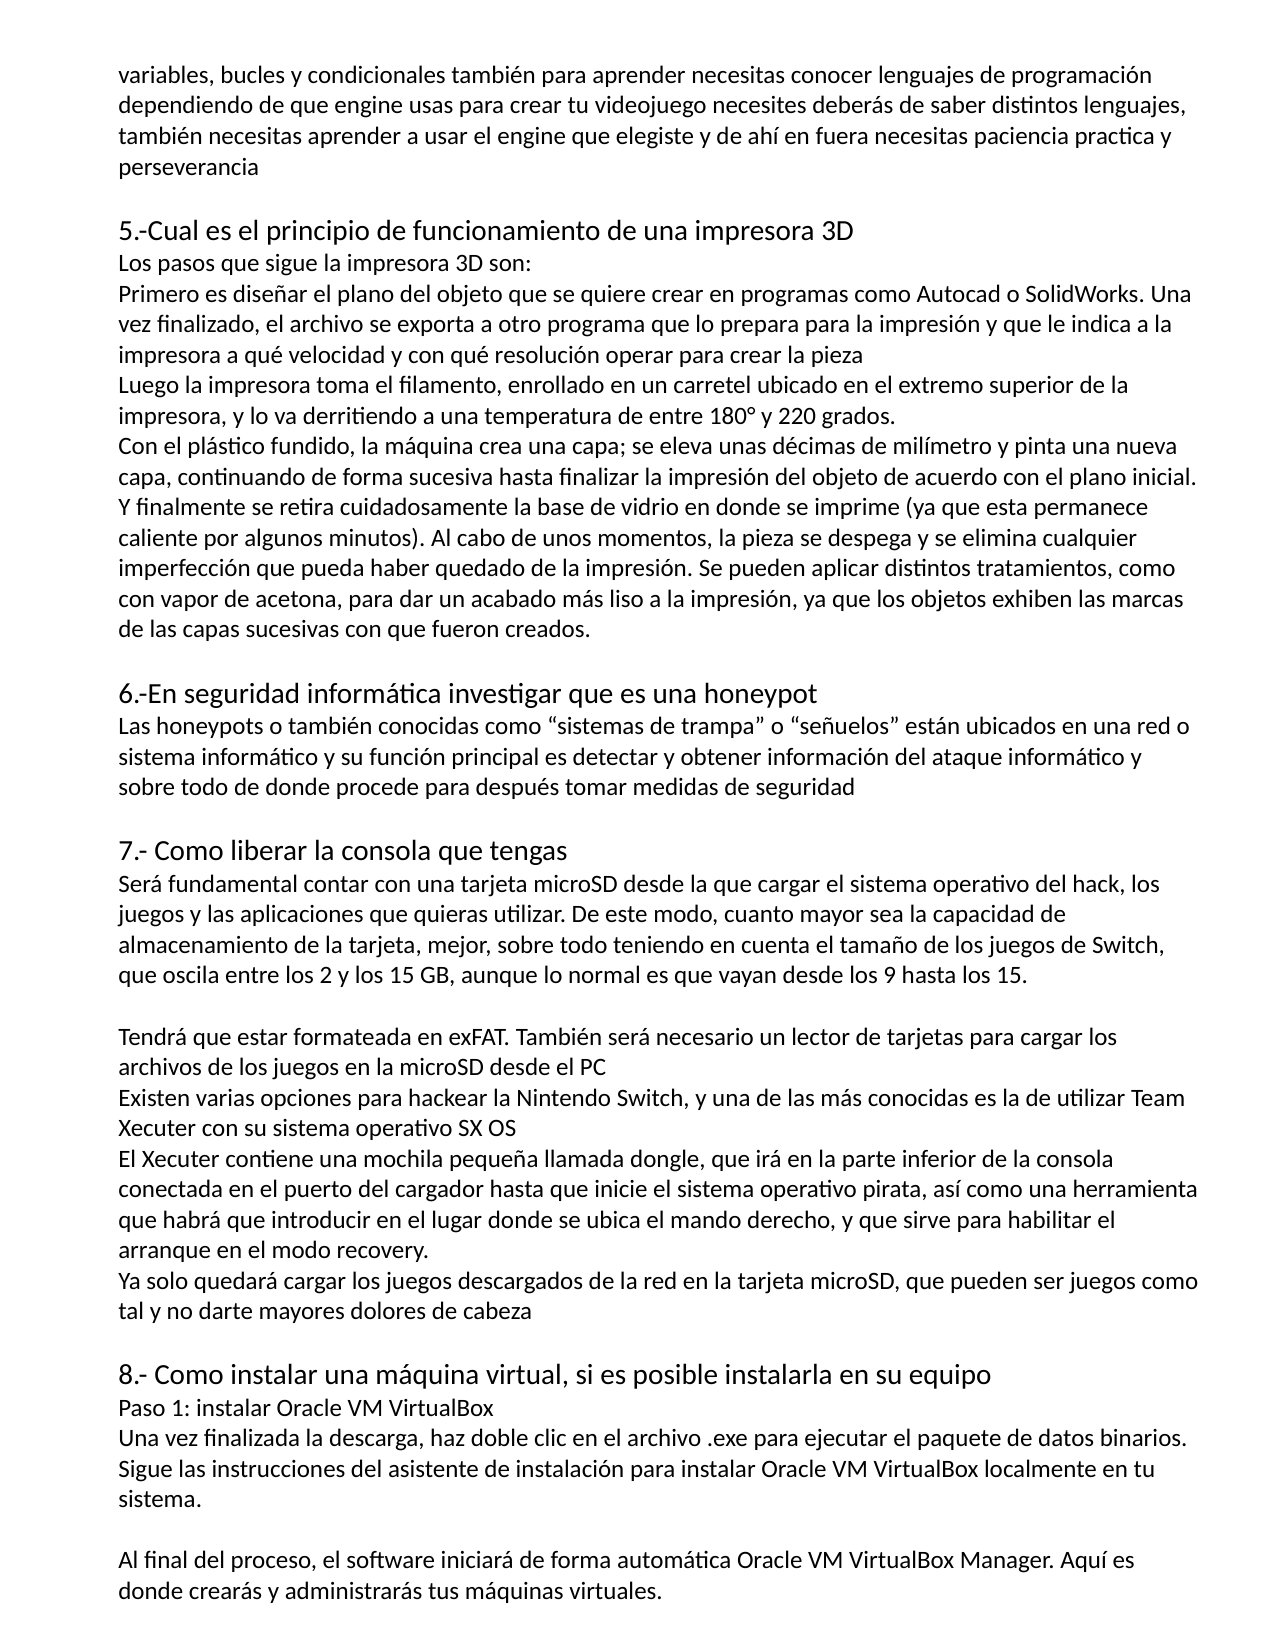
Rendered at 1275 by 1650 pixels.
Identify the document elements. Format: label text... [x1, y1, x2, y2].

text Primero es diseñar el plano del objeto que se quiere crear en programas como Autocad o SolidWorks. Una vez finalizado, el archivo se exporta a otro programa que lo prepara para la impresión y que le indica a la impresora a qué velocidad y con qué resolución operar para crear la pieza [118, 278, 1205, 369]
text 7.- Como liberar la consola que tengas [118, 832, 1205, 868]
text 6.-En seguridad informática investigar que es una honeypot [118, 675, 1205, 710]
text Luego la impresora toma el filamento, enrollado en un carretel ubicado en el extremo superior de la impresora, y lo va derritiendo a una temperatura de entre 180° y 220 grados. [118, 369, 1205, 431]
text Ya solo quedará cargar los juegos descargados de la red en la tarjeta microSD, que pueden ser juegos como tal y no darte mayores dolores de cabeza [118, 1265, 1205, 1326]
text Existen varias opciones para hackear la Nintendo Switch, y una de las más conocidas es la de utilizar Team Xecuter con su sistema operativo SX OS [118, 1082, 1205, 1143]
text Los pasos que sigue la impresora 3D son: [118, 247, 1205, 278]
text Al final del proceso, el software iniciará de forma automática Oracle VM VirtualBox Manager. Aquí es donde crearás y administrarás tus máquinas virtuales. [118, 1544, 1205, 1606]
text El Xecuter contiene una mochila pequeña llamada dongle, que irá en la parte inferior de la consola conectada en el puerto del cargador hasta que inicie el sistema operativo pirata, así como una herramienta que habrá que introducir en el lugar donde se ubica el mando derecho, y que sirve para habilitar el arranque en el modo recovery. [118, 1143, 1205, 1265]
text Paso 1: instalar Oracle VM VirtualBox [118, 1392, 1205, 1422]
text Y finalmente se retira cuidadosamente la base de vidrio en donde se imprime (ya que esta permanece caliente por algunos minutos). Al cabo de unos momentos, la pieza se despega y se elimina cualquier imperfección que pueda haber quedado de la impresión. Se pueden aplicar distintos tratamientos, como con vapor de acetona, para dar un acabado más liso a la impresión, ya que los objetos exhiben las marcas de las capas sucesivas con que fueron creados. [118, 492, 1205, 644]
text Con el plástico fundido, la máquina crea una capa; se eleva unas décimas de milímetro y pinta una nueva capa, continuando de forma sucesiva hasta finalizar la impresión del objeto de acuerdo con el plano inicial. [118, 431, 1205, 492]
text 8.- Como instalar una máquina virtual, si es posible instalarla en su equipo [118, 1356, 1205, 1392]
text Tendrá que estar formateada en exFAT. También será necesario un lector de tarjetas para cargar los archivos de los juegos en la microSD desde el PC [118, 1021, 1205, 1082]
text Será fundamental contar con una tarjeta microSD desde la que cargar el sistema operativo del hack, los juegos y las aplicaciones que quieras utilizar. De este modo, cuanto mayor sea la capacidad de almacenamiento de la tarjeta, mejor, sobre todo teniendo en cuenta el tamaño de los juegos de Switch, que oscila entre los 2 y los 15 GB, aunque lo normal es que vayan desde los 9 hasta los 15. [118, 868, 1205, 990]
text 5.-Cual es el principio de funcionamiento de una impresora 3D [118, 212, 1205, 247]
text variables, bucles y condicionales también para aprender necesitas conocer lenguajes de programación dependiendo de que engine usas para crear tu videojuego necesites deberás de saber distintos lenguajes, también necesitas aprender a usar el engine que elegiste y de ahí en fuera necesitas paciencia practica y perseverancia [118, 59, 1205, 181]
text Una vez finalizada la descarga, haz doble clic en el archivo .exe para ejecutar el paquete de datos binarios. Sigue las instrucciones del asistente de instalación para instalar Oracle VM VirtualBox localmente en tu sistema. [118, 1422, 1205, 1514]
text Las honeypots o también conocidas como “sistemas de trampa” o “señuelos” están ubicados en una red o sistema informático y su función principal es detectar y obtener información del ataque informático y sobre todo de donde procede para después tomar medidas de seguridad [118, 710, 1205, 802]
